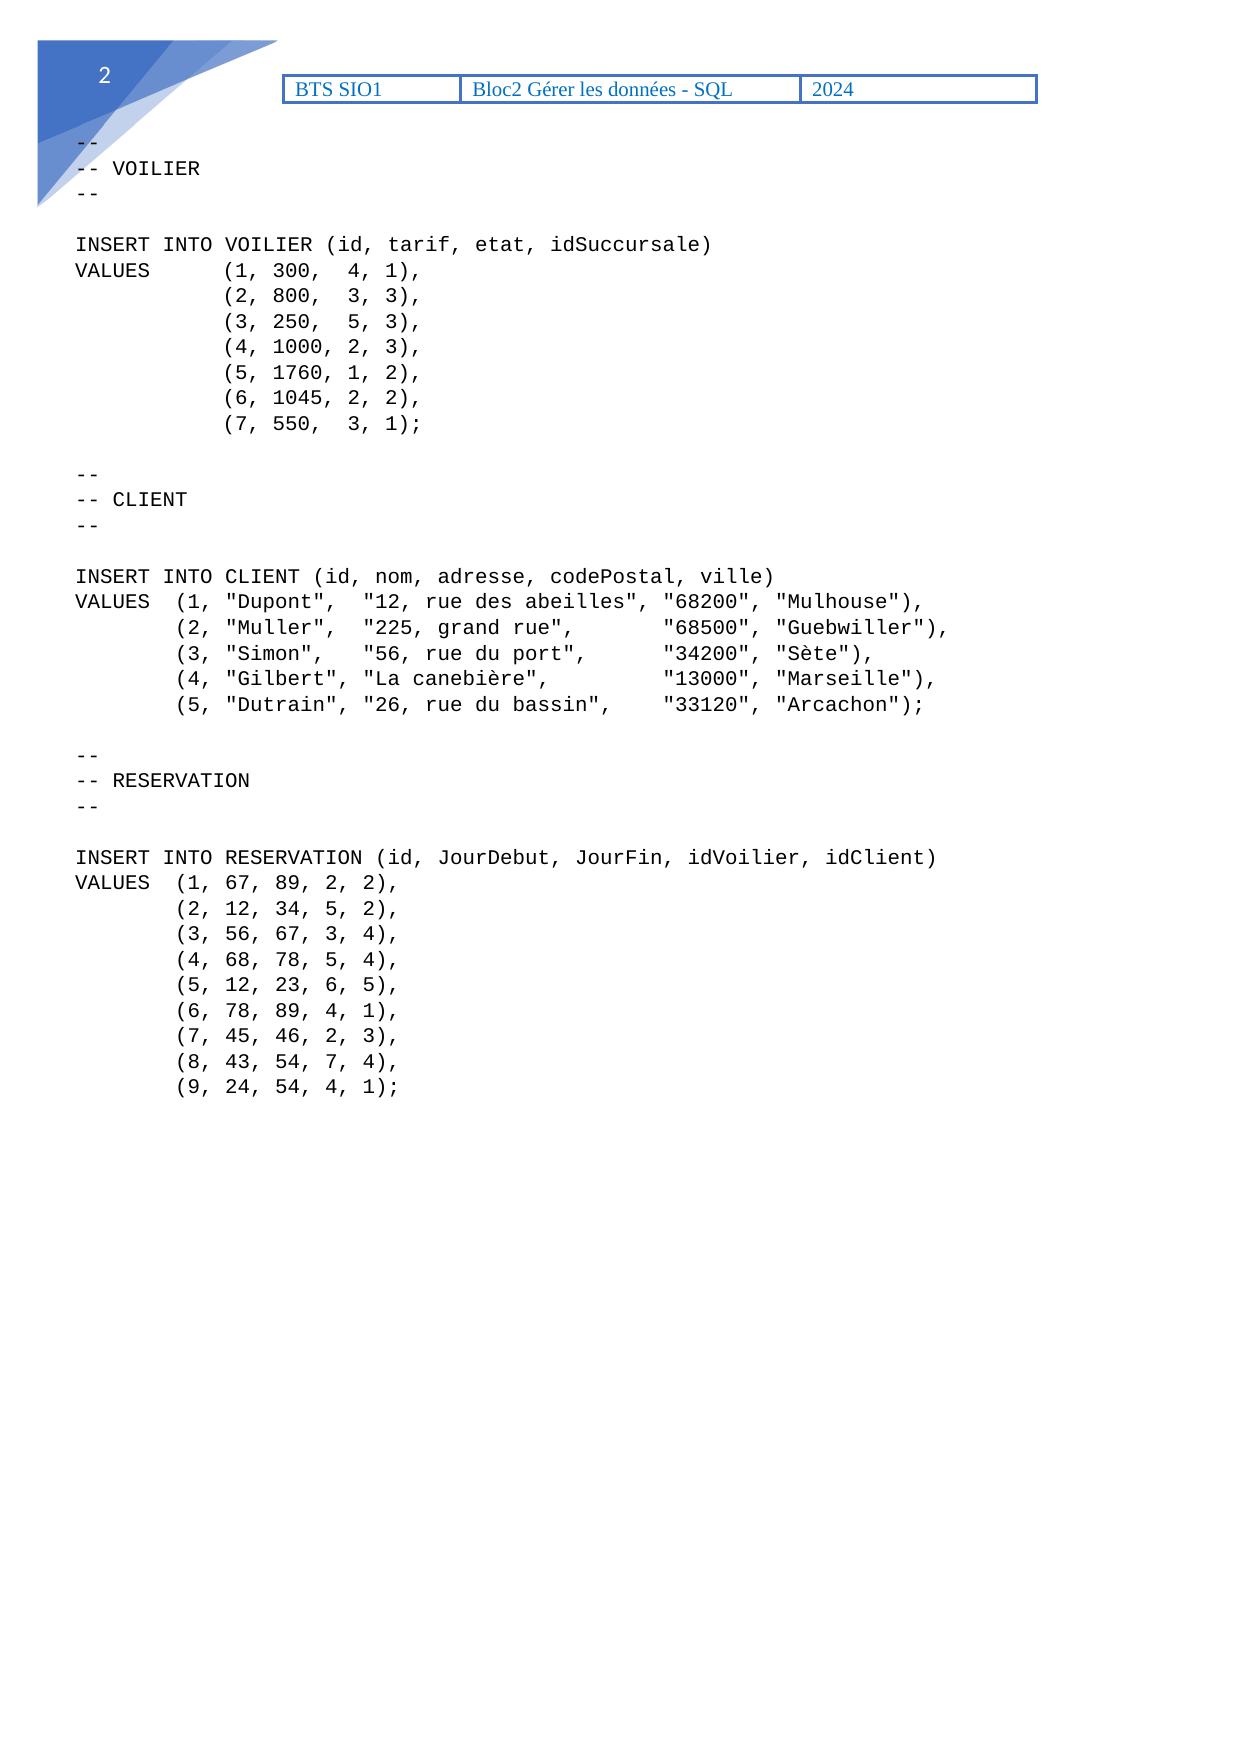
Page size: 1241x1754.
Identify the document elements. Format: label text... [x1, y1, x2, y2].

text VALUES (1, "Dupont", "12, rue des abeilles", "68200", "Mulhouse"), [75, 591, 1165, 615]
text -- [75, 796, 1165, 819]
text (5, 1760, 1, 2), [75, 362, 1165, 385]
text -- [75, 132, 1165, 156]
text (2, "Muller", "225, grand rue", "68500", "Guebwiller"), [75, 617, 1165, 641]
text INSERT INTO CLIENT (id, nom, adresse, codePostal, ville) [75, 566, 1165, 589]
text -- CLIENT [75, 489, 1165, 513]
text (5, "Dutrain", "26, rue du bassin", "33120", "Arcachon"); [75, 693, 1165, 717]
text VALUES (1, 67, 89, 2, 2), [75, 872, 1165, 896]
text -- VOILIER [75, 158, 1165, 181]
text (4, "Gilbert", "La canebière", "13000", "Marseille"), [75, 668, 1165, 692]
text (3, 250, 5, 3), [75, 311, 1165, 334]
text (8, 43, 54, 7, 4), [75, 1051, 1165, 1074]
text (3, 56, 67, 3, 4), [75, 923, 1165, 947]
text -- [75, 464, 1165, 487]
text (6, 78, 89, 4, 1), [75, 1000, 1165, 1023]
text INSERT INTO VOILIER (id, tarif, etat, idSuccursale) [75, 234, 1165, 258]
text (9, 24, 54, 4, 1); [75, 1076, 1165, 1100]
text (4, 1000, 2, 3), [75, 336, 1165, 360]
text (4, 68, 78, 5, 4), [75, 949, 1165, 972]
text (3, "Simon", "56, rue du port", "34200", "Sète"), [75, 642, 1165, 666]
text (6, 1045, 2, 2), [75, 387, 1165, 411]
text (7, 45, 46, 2, 3), [75, 1025, 1165, 1049]
text INSERT INTO RESERVATION (id, JourDebut, JourFin, idVoilier, idClient) [75, 847, 1165, 870]
text (2, 12, 34, 5, 2), [75, 898, 1165, 921]
text -- [75, 183, 1165, 207]
text -- [75, 744, 1165, 768]
text (7, 550, 3, 1); [75, 413, 1165, 436]
text -- RESERVATION [75, 770, 1165, 794]
text VALUES (1, 300, 4, 1), [75, 260, 1165, 283]
text (2, 800, 3, 3), [75, 285, 1165, 309]
text -- [75, 515, 1165, 538]
text (5, 12, 23, 6, 5), [75, 974, 1165, 998]
picture [37, 40, 279, 209]
